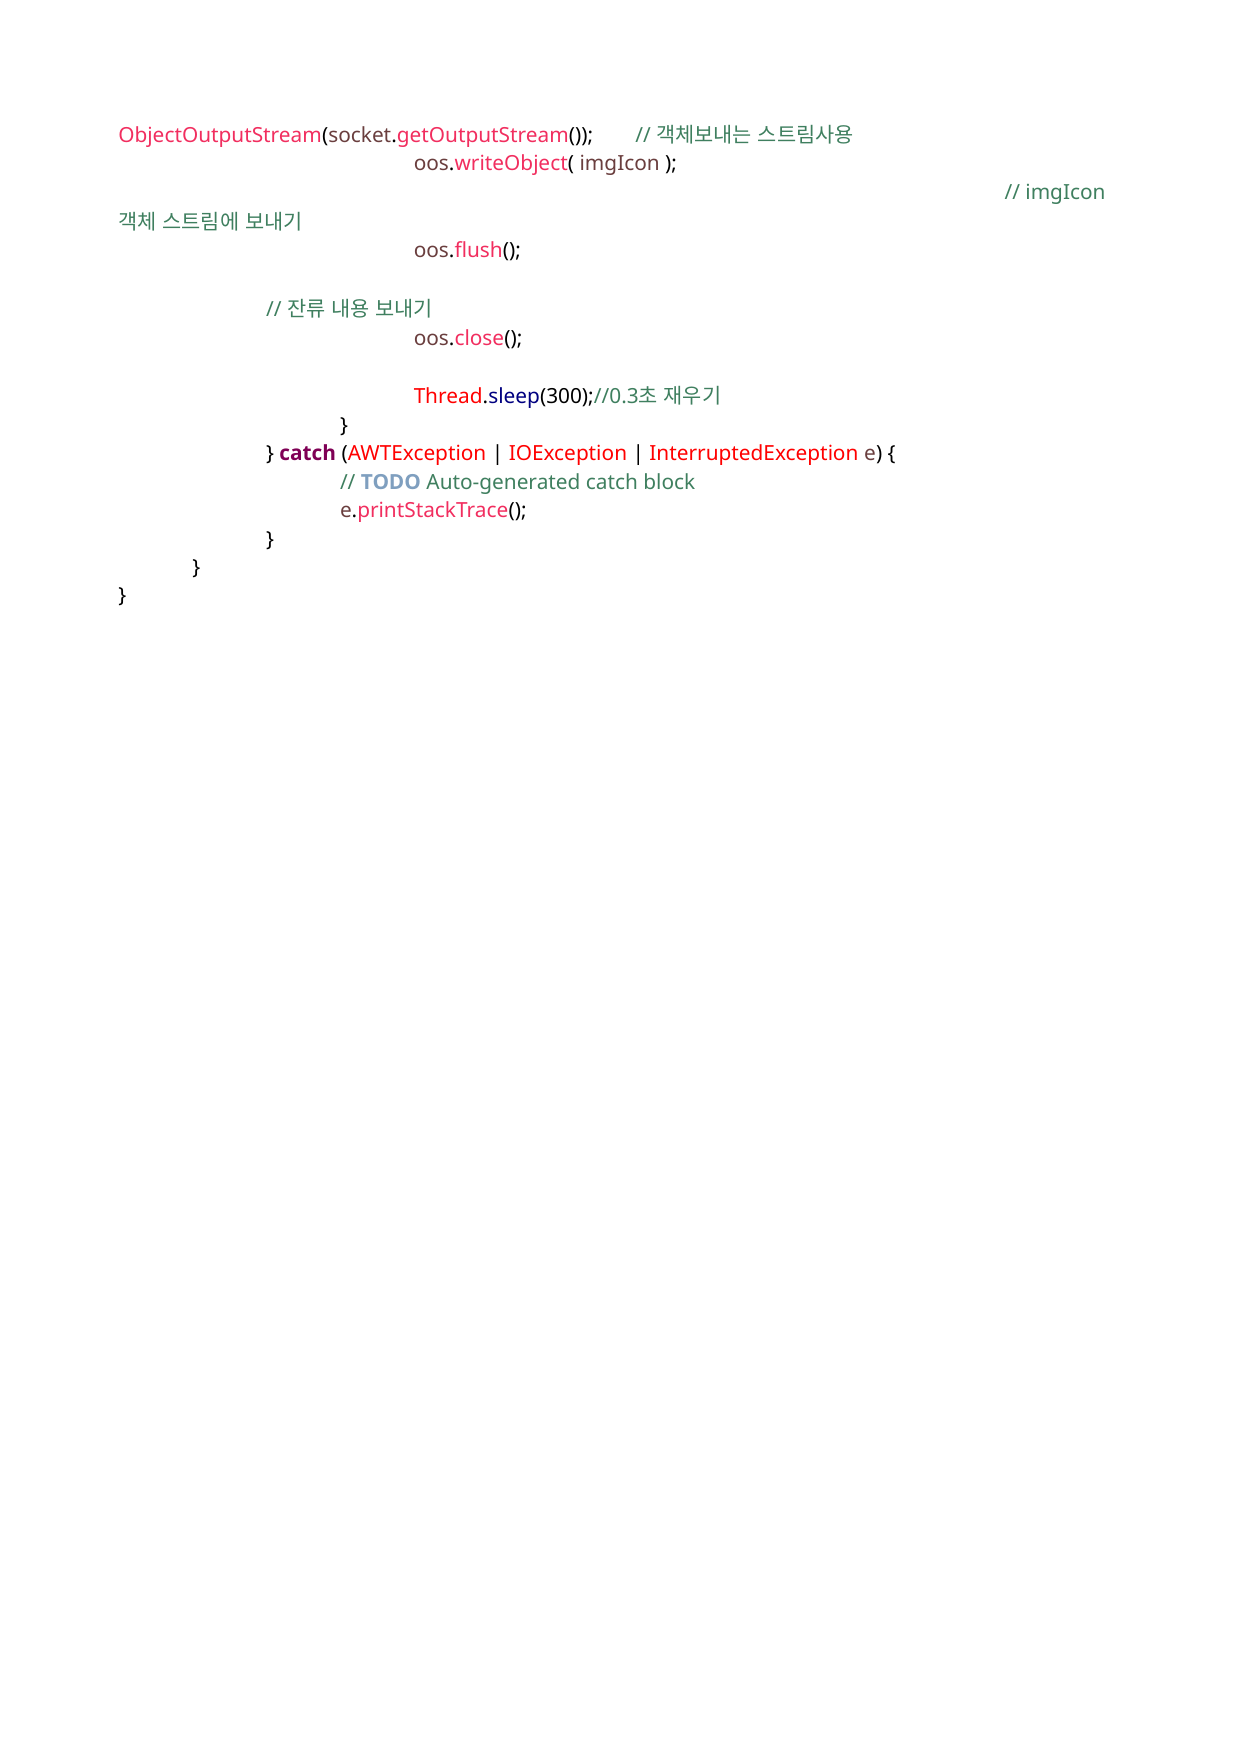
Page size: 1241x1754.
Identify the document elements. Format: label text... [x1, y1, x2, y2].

text Thread.sleep(300);//0.3초 재우기 [118, 379, 1122, 410]
text oos.flush(); // 잔류 내용 보내기 [118, 236, 1122, 323]
text ObjectOutputStream(socket.getOutputStream()); // 객체보내는 스트림사용 [118, 118, 1122, 148]
text } [118, 552, 1122, 581]
text oos.writeObject( imgIcon ); // imgIcon 객체 스트림에 보내기 [118, 148, 1122, 236]
text } [118, 410, 1122, 438]
text } [118, 581, 1122, 609]
text // TODO Auto-generated catch block [118, 467, 1122, 495]
text } catch (AWTException | IOException | InterruptedException e) { [118, 438, 1122, 467]
text oos.close(); [118, 323, 1122, 351]
text } [118, 524, 1122, 552]
text e.printStackTrace(); [118, 495, 1122, 524]
